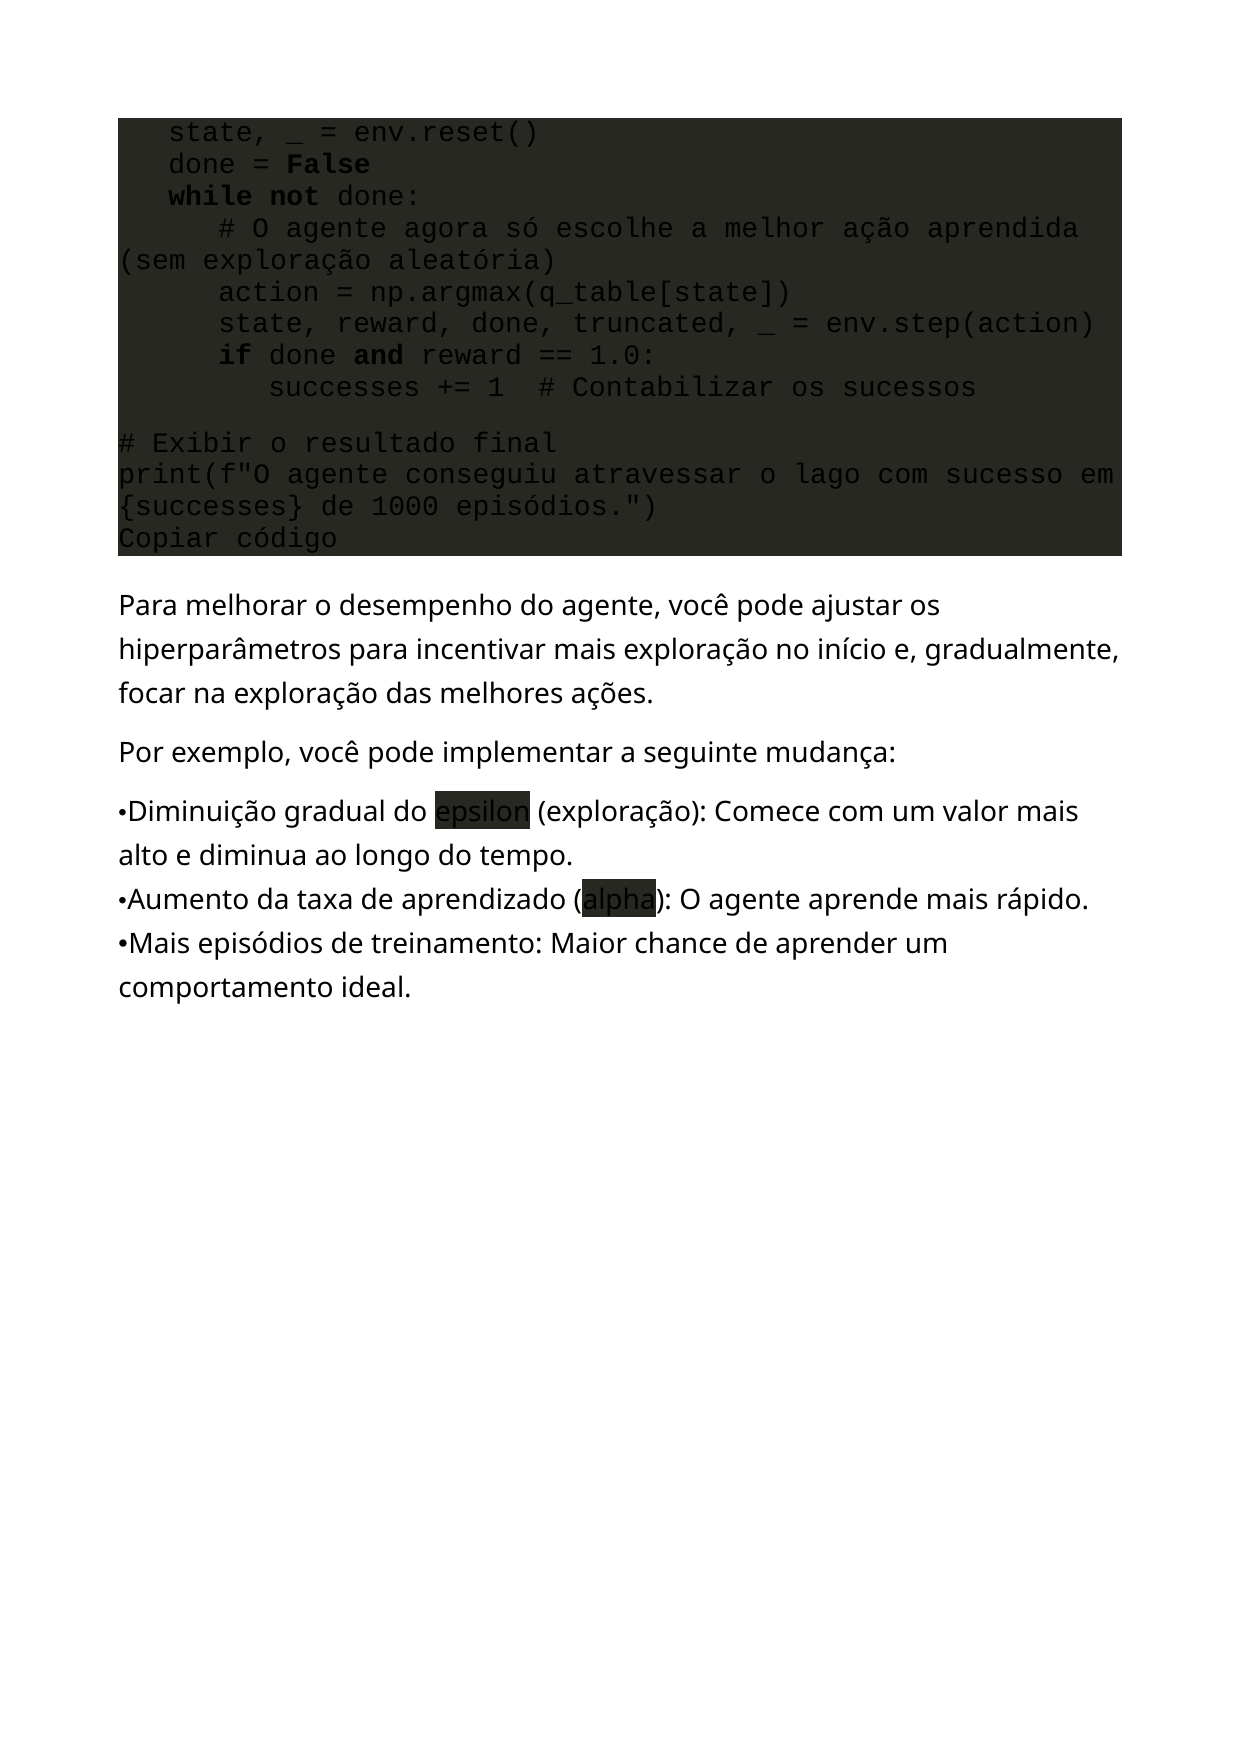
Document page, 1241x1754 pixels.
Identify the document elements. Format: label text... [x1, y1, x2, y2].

list Aumento da taxa de aprendizado (alpha): O agente aprende mais rápido. [118, 879, 1122, 917]
list Diminuição gradual do epsilon (exploração): Comece com um valor mais alto e diminua ao longo do tempo. [118, 791, 1122, 873]
text # Exibir o resultado final [118, 429, 1122, 461]
text done = False [118, 150, 1122, 182]
text if done and reward == 1.0: [118, 341, 1122, 373]
text action = np.argmax(q_table[state]) [118, 277, 1122, 309]
text print(f"O agente conseguiu atravessar o lago com sucesso em {successes} de 1000 episódios.") [118, 461, 1122, 524]
list Mais episódios de treinamento: Maior chance de aprender um comportamento ideal. [118, 923, 1122, 1006]
text Por exemplo, você pode implementar a seguinte mudança: [118, 732, 1122, 771]
text Para melhorar o desempenho do agente, você pode ajustar os hiperparâmetros para incentivar mais exploração no início e, gradualmente, focar na exploração das melhores ações. [118, 586, 1122, 712]
text successes += 1 # Contabilizar os sucessos [118, 373, 1122, 405]
text while not done: [118, 182, 1122, 214]
text state, reward, done, truncated, _ = env.step(action) [118, 309, 1122, 341]
text state, _ = env.reset() [118, 118, 1122, 150]
text # O agente agora só escolhe a melhor ação aprendida (sem exploração aleatória) [118, 214, 1122, 277]
text Copiar código [118, 524, 1122, 556]
